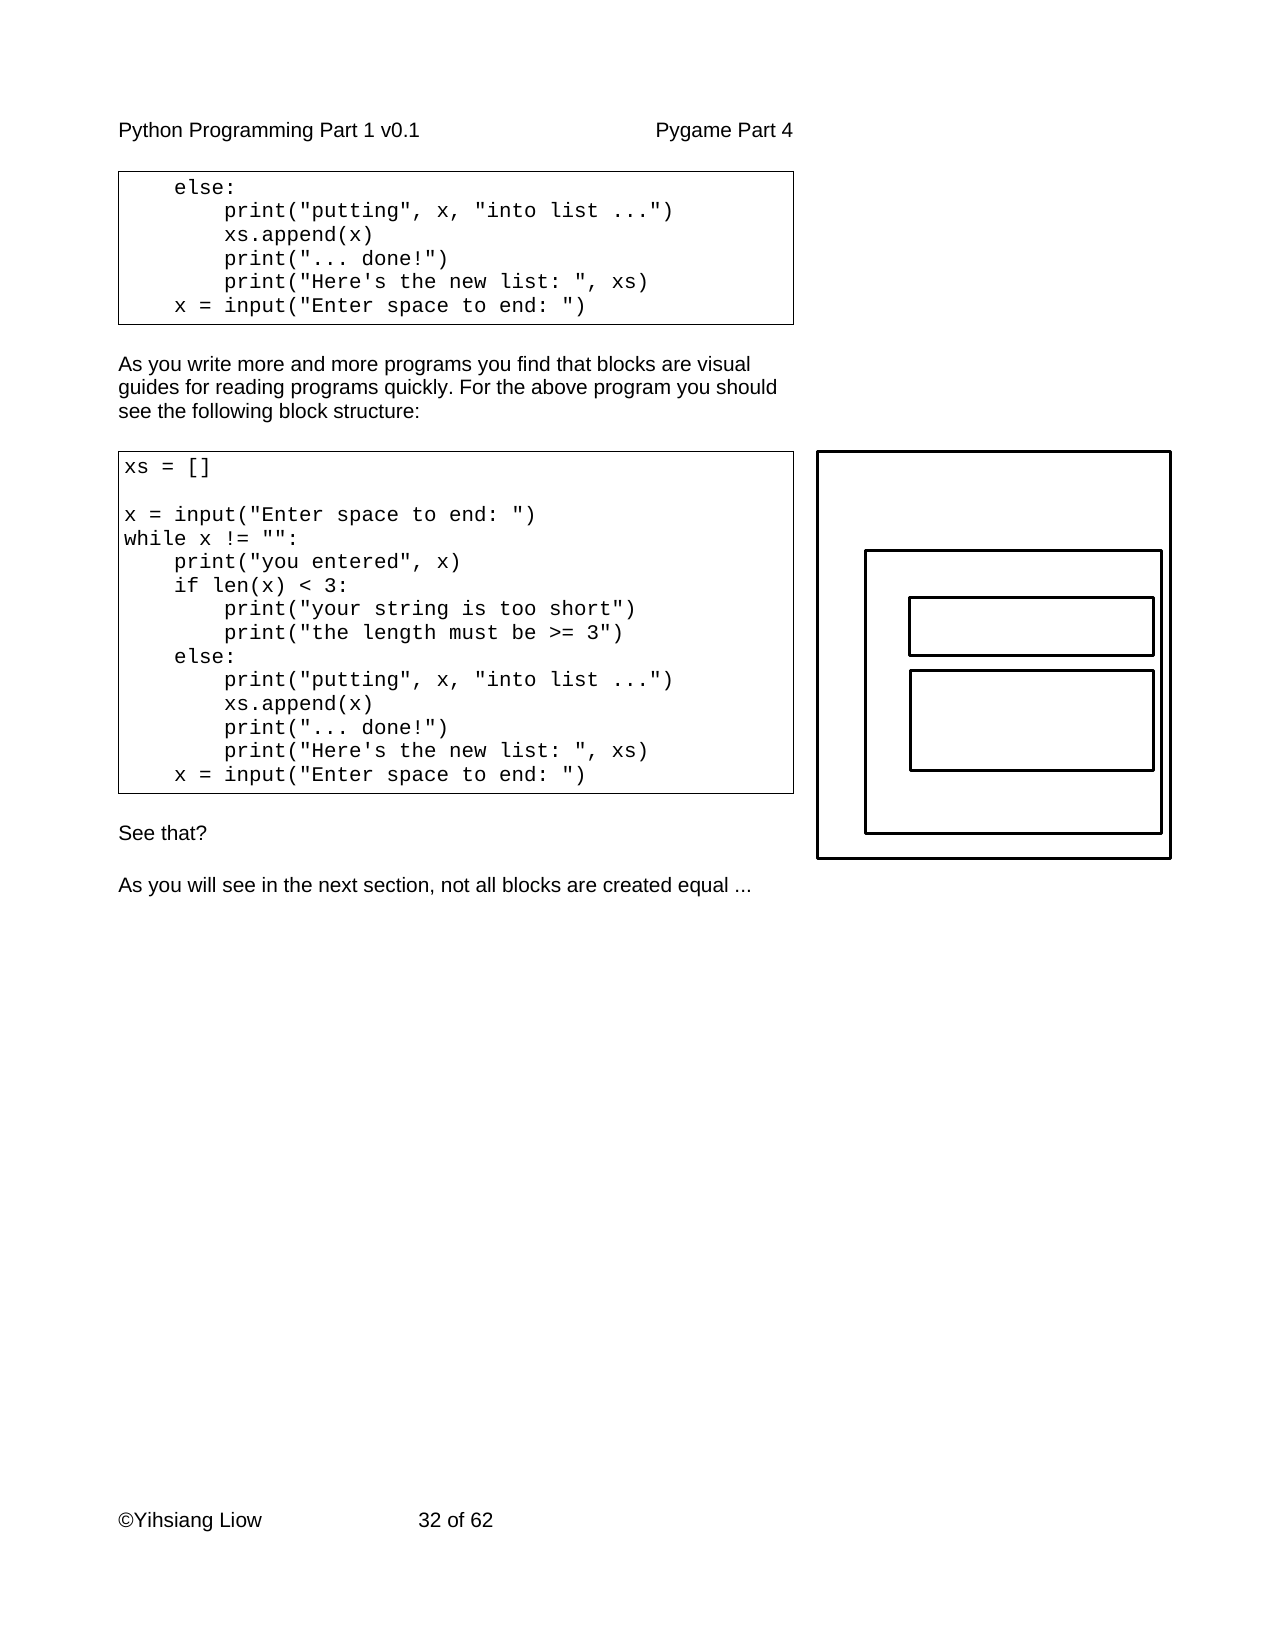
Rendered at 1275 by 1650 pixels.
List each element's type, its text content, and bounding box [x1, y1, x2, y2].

text As you write more and more programs you find that blocks are visual guides for reading programs quickly. For the above program you should see the following block structure: [118, 353, 793, 422]
table_header xs = [] x = input("Enter space to end: ") while x != "": print("you entered", x) if len(x) < 3: print("your string is too short") print("the length must be >= 3") else: print("putting", x, "into list ...") xs.append(x) print("... done!") print("Here's the new list: ", xs) x = input("Enter space to end: ") [119, 452, 793, 793]
text As you will see in the next section, not all blocks are created equal ... [118, 873, 793, 897]
text See that? [118, 822, 793, 845]
table_header else: print("putting", x, "into list ...") xs.append(x) print("... done!") print("Here's the new list: ", xs) x = input("Enter space to end: ") [119, 172, 793, 324]
